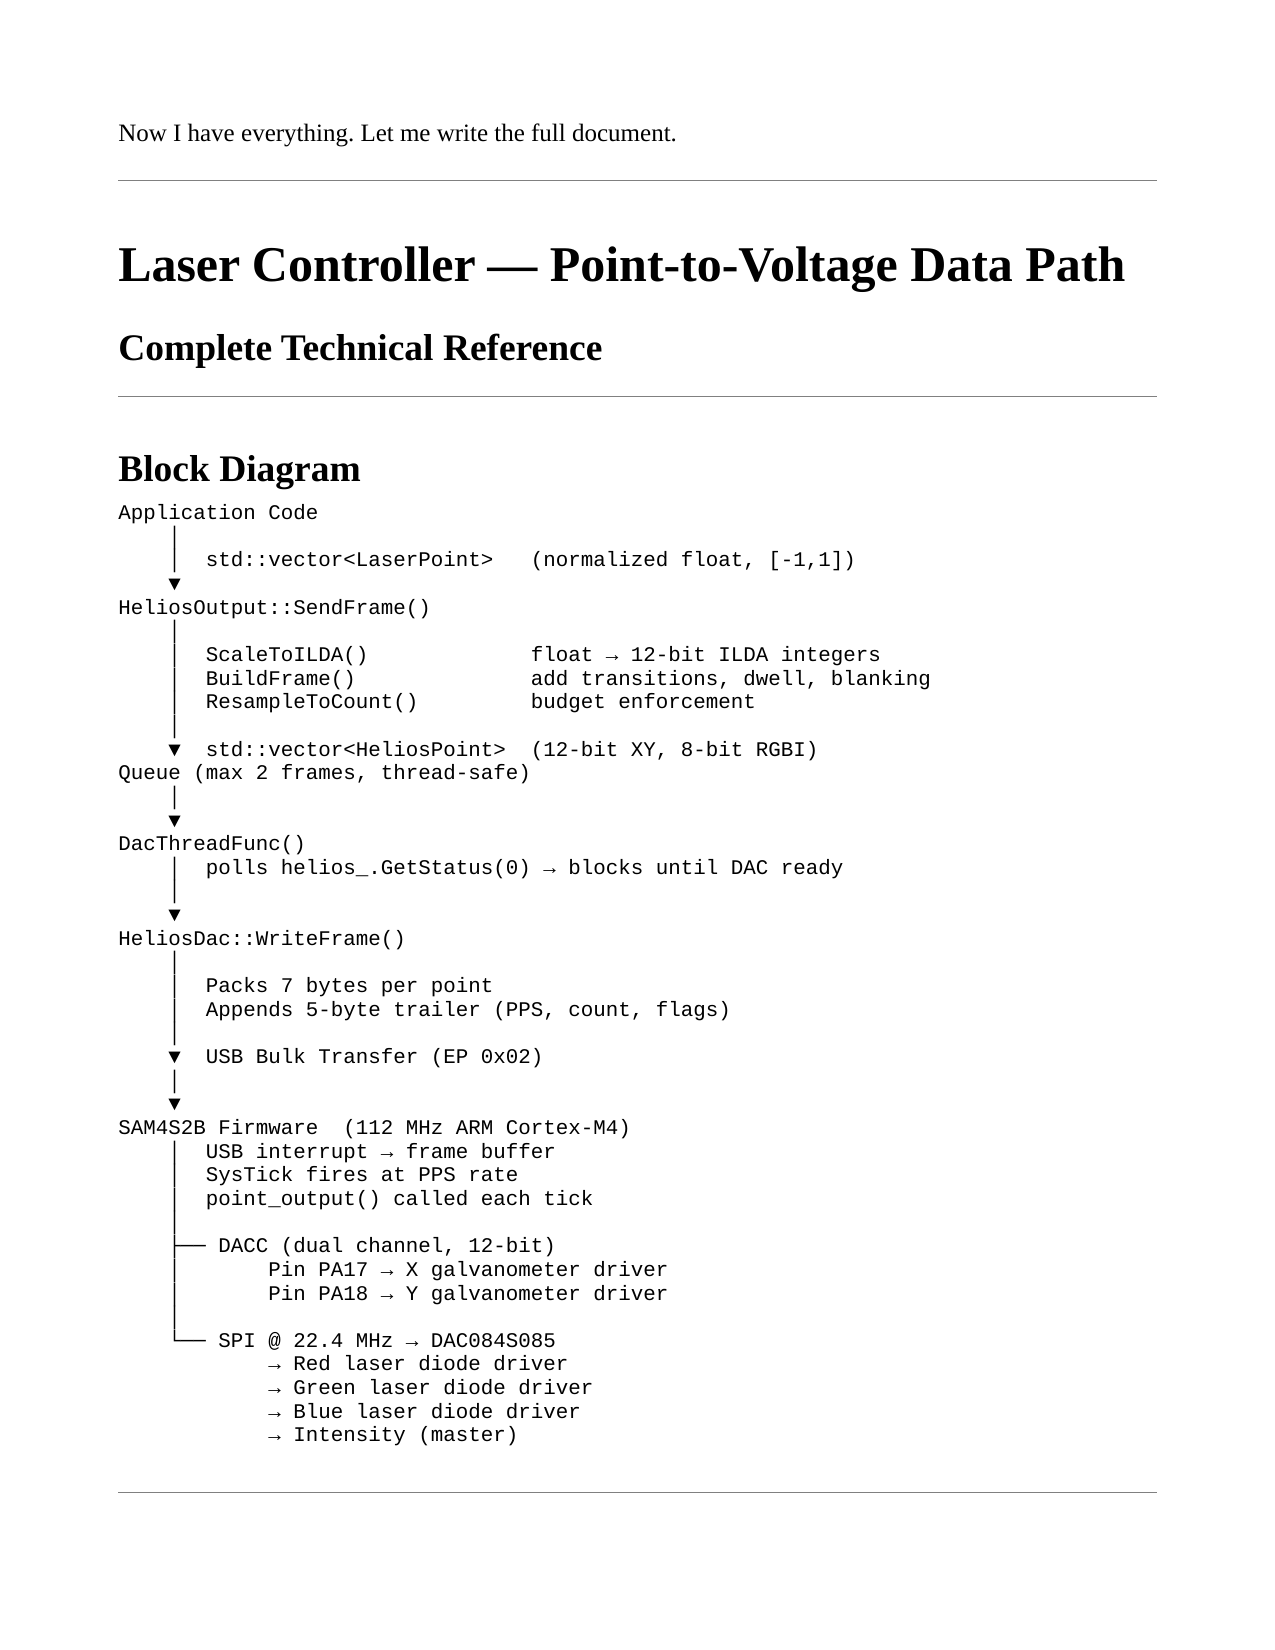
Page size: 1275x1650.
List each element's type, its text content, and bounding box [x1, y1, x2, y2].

text └── SPI @ 22.4 MHz → DAC084S085 [118, 1330, 1157, 1353]
text │ [118, 1070, 174, 1093]
text │ [175, 786, 1157, 809]
subtitle Block Diagram [118, 447, 1157, 490]
text → Blue laser diode driver [118, 1401, 1157, 1424]
text │ point_output() called each tick [175, 1188, 1157, 1212]
text │ Pin PA18 → Y galvanometer driver [118, 1282, 1157, 1306]
text │ [118, 881, 1157, 904]
text → Green laser diode driver [118, 1377, 1157, 1401]
text │ [118, 715, 1157, 739]
text Queue (max 2 frames, thread-safe) [118, 762, 1157, 786]
text │ [118, 951, 1157, 975]
text │ polls helios_.GetStatus(0) → blocks until DAC ready [118, 857, 174, 881]
text │ std::vector<LaserPoint> (normalized float, [-1,1]) [118, 549, 1157, 573]
text │ [175, 1070, 1157, 1093]
text → Intensity (master) [118, 1424, 1157, 1448]
text Now I have everything. Let me write the full document. [118, 118, 1157, 147]
text HeliosOutput::SendFrame() [118, 597, 1157, 620]
text ├── DACC (dual channel, 12-bit) [118, 1235, 1157, 1259]
text │ Packs 7 bytes per point [118, 975, 1157, 999]
text │ USB interrupt → frame buffer [118, 1141, 174, 1164]
text HeliosDac::WriteFrame() [118, 928, 1157, 951]
text │ ResampleToCount() budget enforcement [118, 691, 1157, 715]
subtitle Complete Technical Reference [118, 326, 1157, 369]
text │ point_output() called each tick [118, 1188, 174, 1212]
text ▼ [118, 1093, 1157, 1117]
text → Red laser diode driver [118, 1353, 1157, 1377]
text │ Appends 5-byte trailer (PPS, count, flags) [118, 999, 174, 1022]
text │ Appends 5-byte trailer (PPS, count, flags) [175, 999, 1157, 1022]
text │ Pin PA17 → X galvanometer driver [175, 1259, 1157, 1282]
text Application Code [118, 502, 1157, 526]
text │ polls helios_.GetStatus(0) → blocks until DAC ready [175, 857, 1157, 881]
text │ Pin PA17 → X galvanometer driver [118, 1259, 174, 1282]
text │ SysTick fires at PPS rate [118, 1164, 1157, 1188]
text ▼ std::vector<HeliosPoint> (12-bit XY, 8-bit RGBI) [118, 739, 1157, 762]
text DacThreadFunc() [118, 833, 1157, 857]
text │ [118, 620, 1157, 644]
text │ [118, 786, 174, 809]
text │ [118, 1212, 1157, 1235]
text │ BuildFrame() add transitions, dwell, blanking [175, 668, 1157, 691]
text │ [118, 1022, 1157, 1046]
text │ BuildFrame() add transitions, dwell, blanking [118, 668, 174, 691]
text │ [118, 526, 174, 549]
subtitle Laser Controller — Point-to-Voltage Data Path [118, 235, 1157, 292]
text ▼ [118, 809, 1157, 833]
text │ ScaleToILDA() float → 12-bit ILDA integers [118, 644, 1157, 668]
text │ [175, 526, 1157, 549]
text │ [118, 1306, 1157, 1330]
text ▼ USB Bulk Transfer (EP 0x02) [118, 1046, 1157, 1070]
text ▼ [118, 904, 1157, 928]
text SAM4S2B Firmware (112 MHz ARM Cortex-M4) [118, 1117, 1157, 1141]
text ▼ [118, 573, 1157, 597]
text │ USB interrupt → frame buffer [175, 1141, 1157, 1164]
